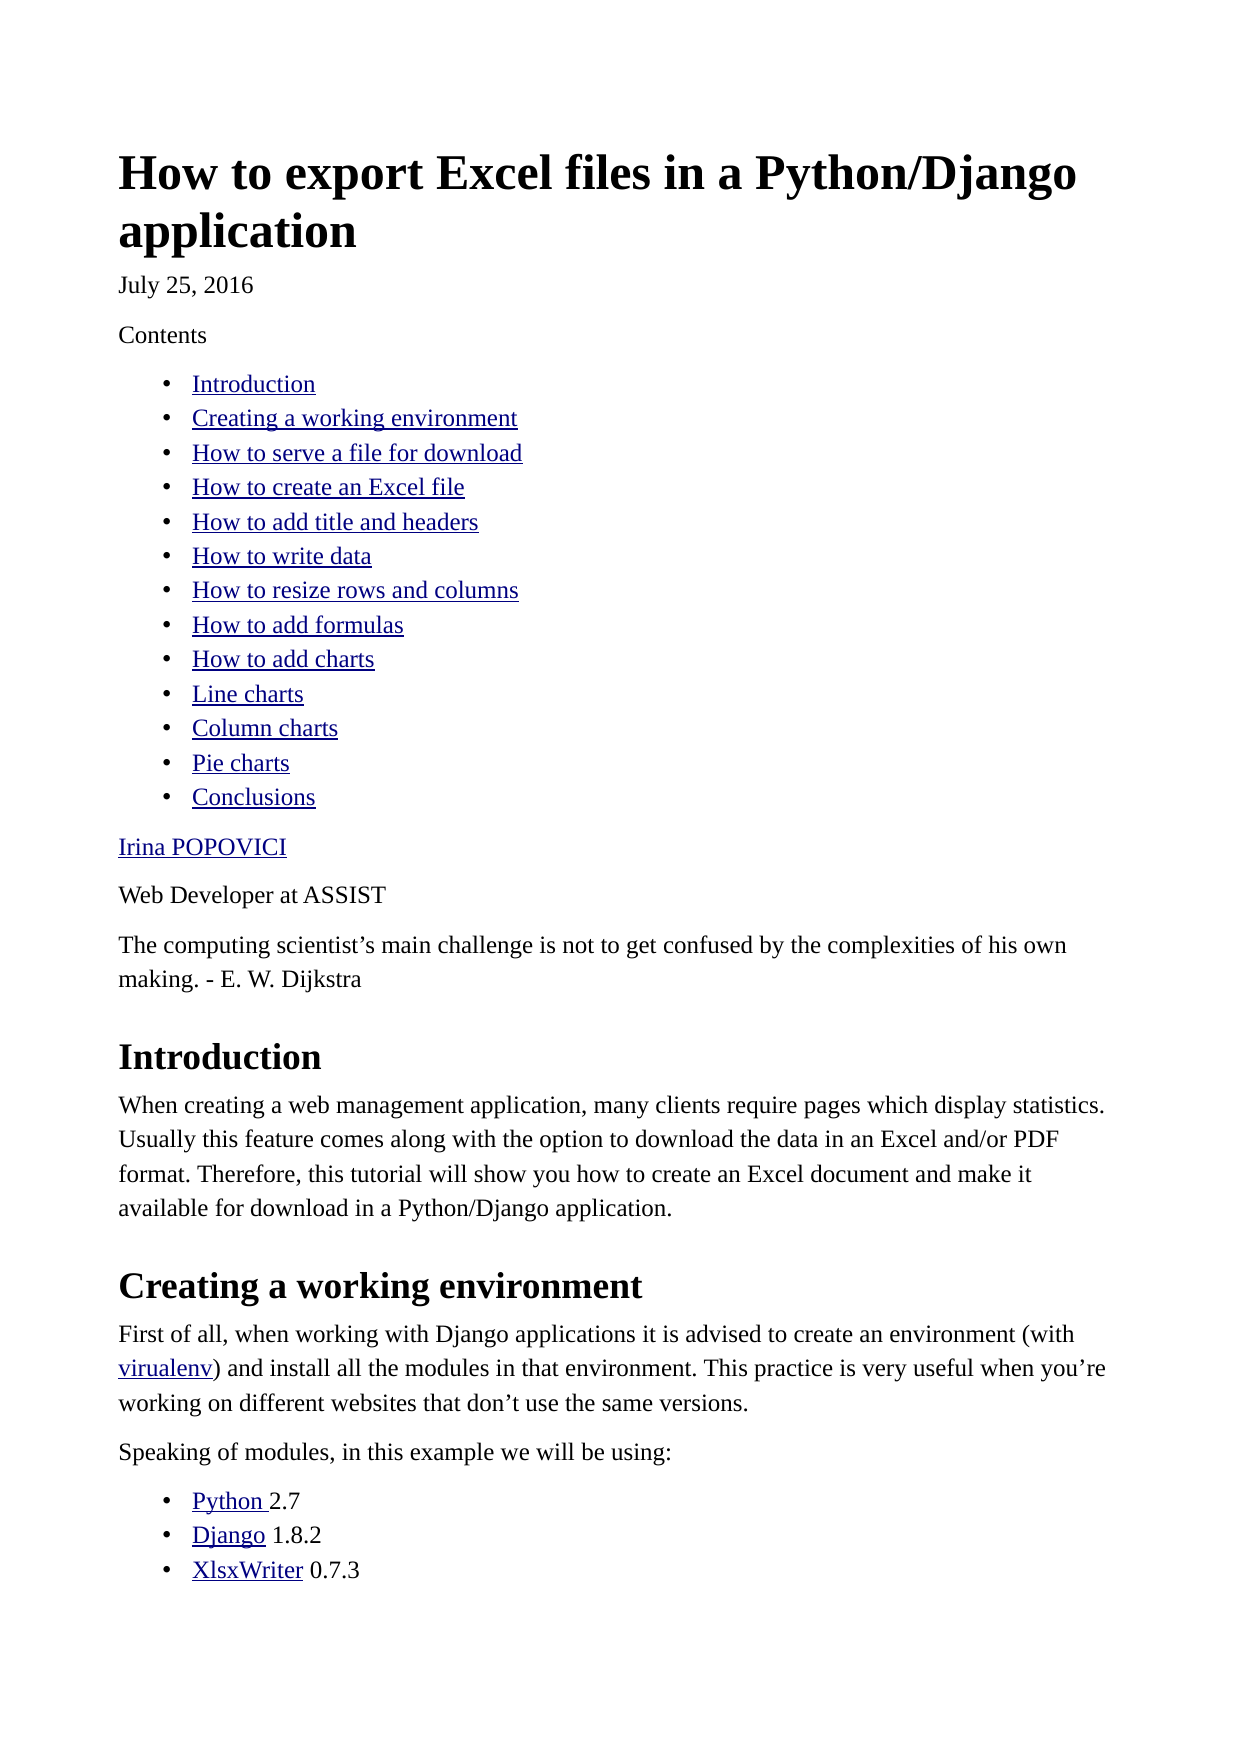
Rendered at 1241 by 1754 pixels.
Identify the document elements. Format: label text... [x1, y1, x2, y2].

subtitle Introduction [118, 1034, 1122, 1077]
list Line charts [162, 679, 1122, 708]
list Python 2.7 [162, 1486, 1122, 1514]
list Creating a working environment [162, 403, 1122, 432]
list How to write data [162, 541, 1122, 570]
list How to serve a file for download [162, 438, 1122, 466]
subtitle How to export Excel files in a Python/Django application [118, 143, 1122, 258]
list Django 1.8.2 [162, 1520, 1122, 1549]
list How to add charts [162, 644, 1122, 673]
list How to create an Excel file [162, 472, 1122, 501]
text First of all, when working with Django applications it is advised to create an environment (with virualenv) and install all the modules in that environment. This practice is very useful when you’re working on different websites that don’t use the same versions. [118, 1319, 1122, 1416]
text Contents [118, 320, 1122, 348]
text Web Developer at ASSIST [118, 881, 1122, 909]
text The computing scientist’s main challenge is not to get confused by the complexities of his own making. - E. W. Dijkstra [118, 930, 1122, 993]
text Irina POPOVICI [118, 832, 1122, 860]
text When creating a web management application, many clients require pages which display statistics. Usually this feature comes along with the option to download the data in an Excel and/or PDF format. Therefore, this tutorial will show you how to create an Excel document and make it available for download in a Python/Django application. [118, 1090, 1122, 1222]
list Introduction [162, 369, 1122, 397]
text Speaking of modules, in this example we will be using: [118, 1437, 1122, 1465]
list How to resize rows and columns [162, 576, 1122, 604]
text July 25, 2016 [118, 271, 1122, 299]
list How to add formulas [162, 610, 1122, 639]
list Conclusions [162, 782, 1122, 811]
list How to add title and headers [162, 507, 1122, 535]
list Pie charts [162, 748, 1122, 777]
list Column charts [162, 713, 1122, 742]
subtitle Creating a working environment [118, 1263, 1122, 1306]
list XlsxWriter 0.7.3 [162, 1555, 1122, 1583]
